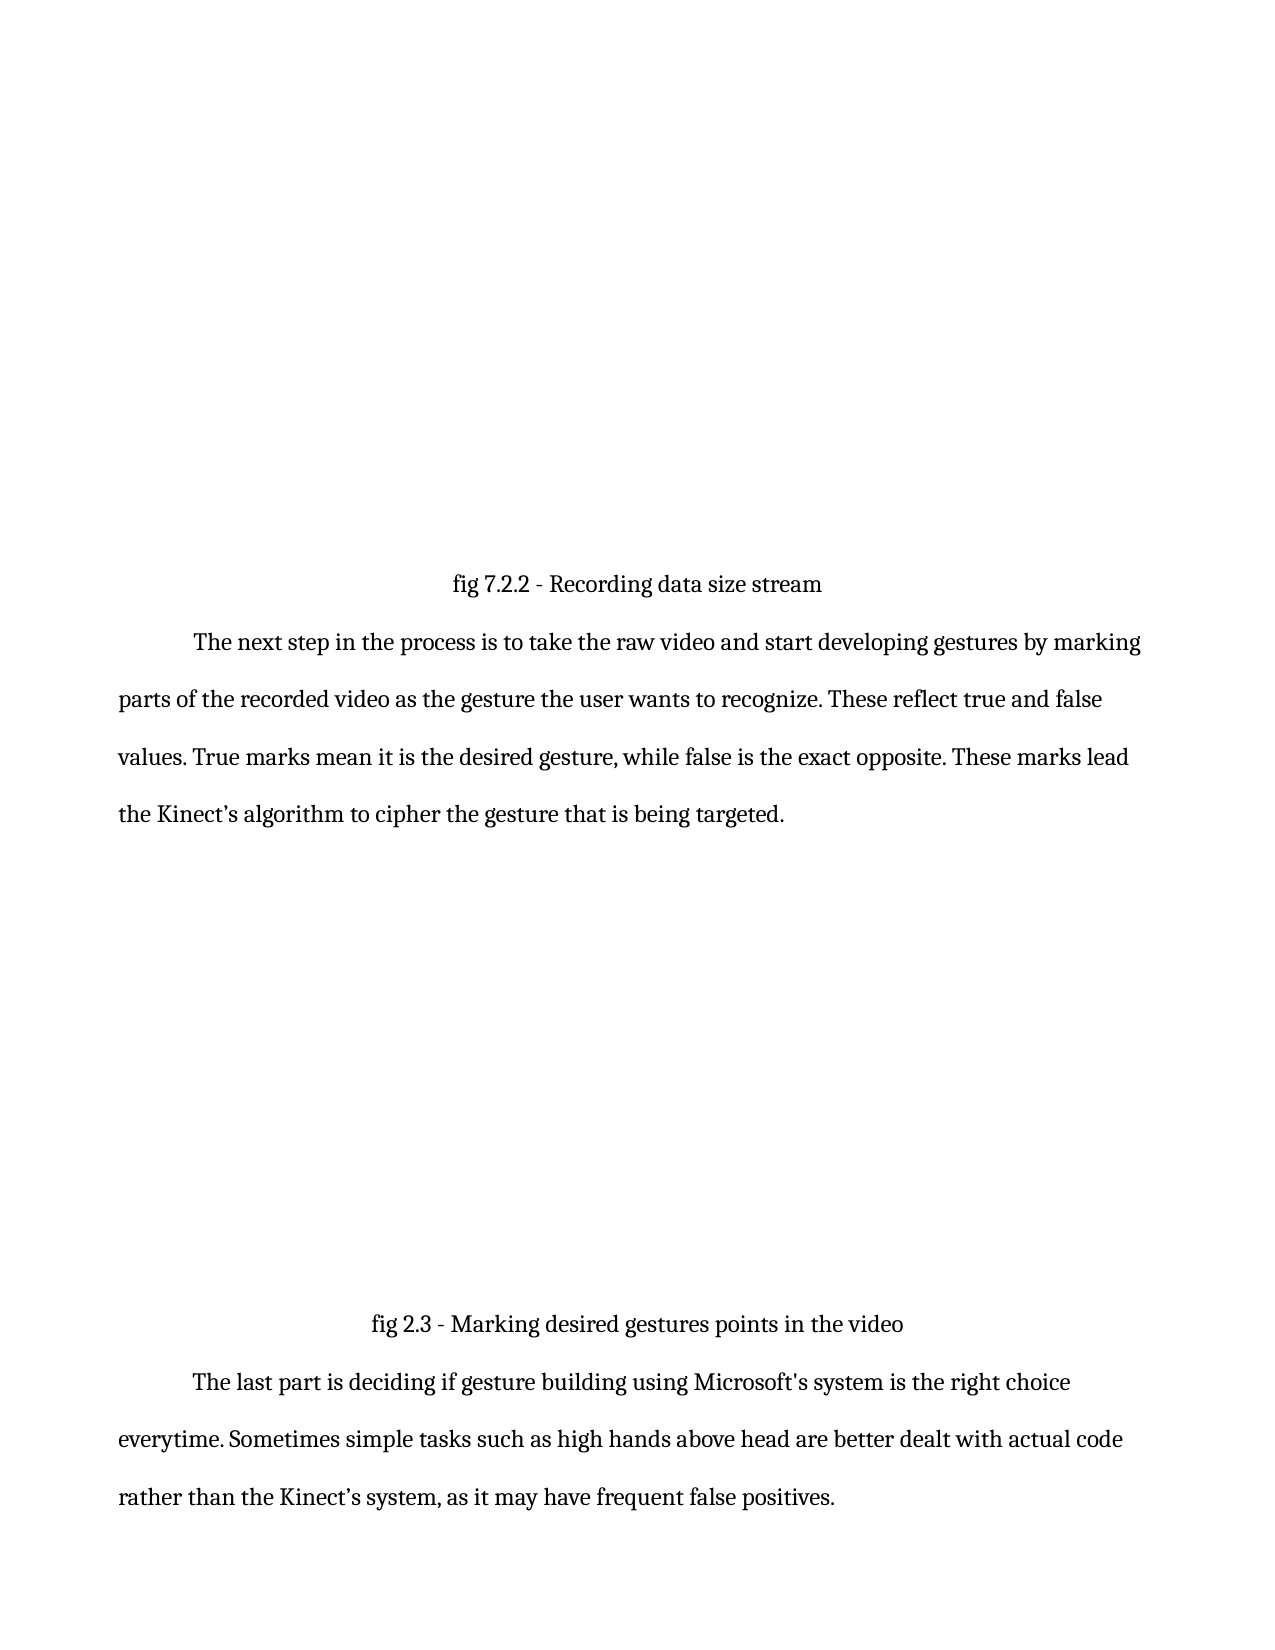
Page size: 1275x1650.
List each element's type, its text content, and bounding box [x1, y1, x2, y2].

text The next step in the process is to take the raw video and start developing gestures by marking parts of the recorded video as the gesture the user wants to recognize. These reflect true and false values. True marks mean it is the desired gesture, while false is the exact opposite. These marks lead the Kinect’s algorithm to cipher the gesture that is being targeted. [118, 628, 1157, 829]
text fig 2.3 - Marking desired gestures points in the video [118, 1310, 1157, 1339]
text fig 7.2.2 - Recording data size stream [118, 570, 1157, 599]
text The last part is deciding if gesture building using Microsoft's system is the right choice everytime. Sometimes simple tasks such as high hands above head are better dealt with actual code rather than the Kinect’s system, as it may have frequent false positives. [118, 1367, 1157, 1511]
